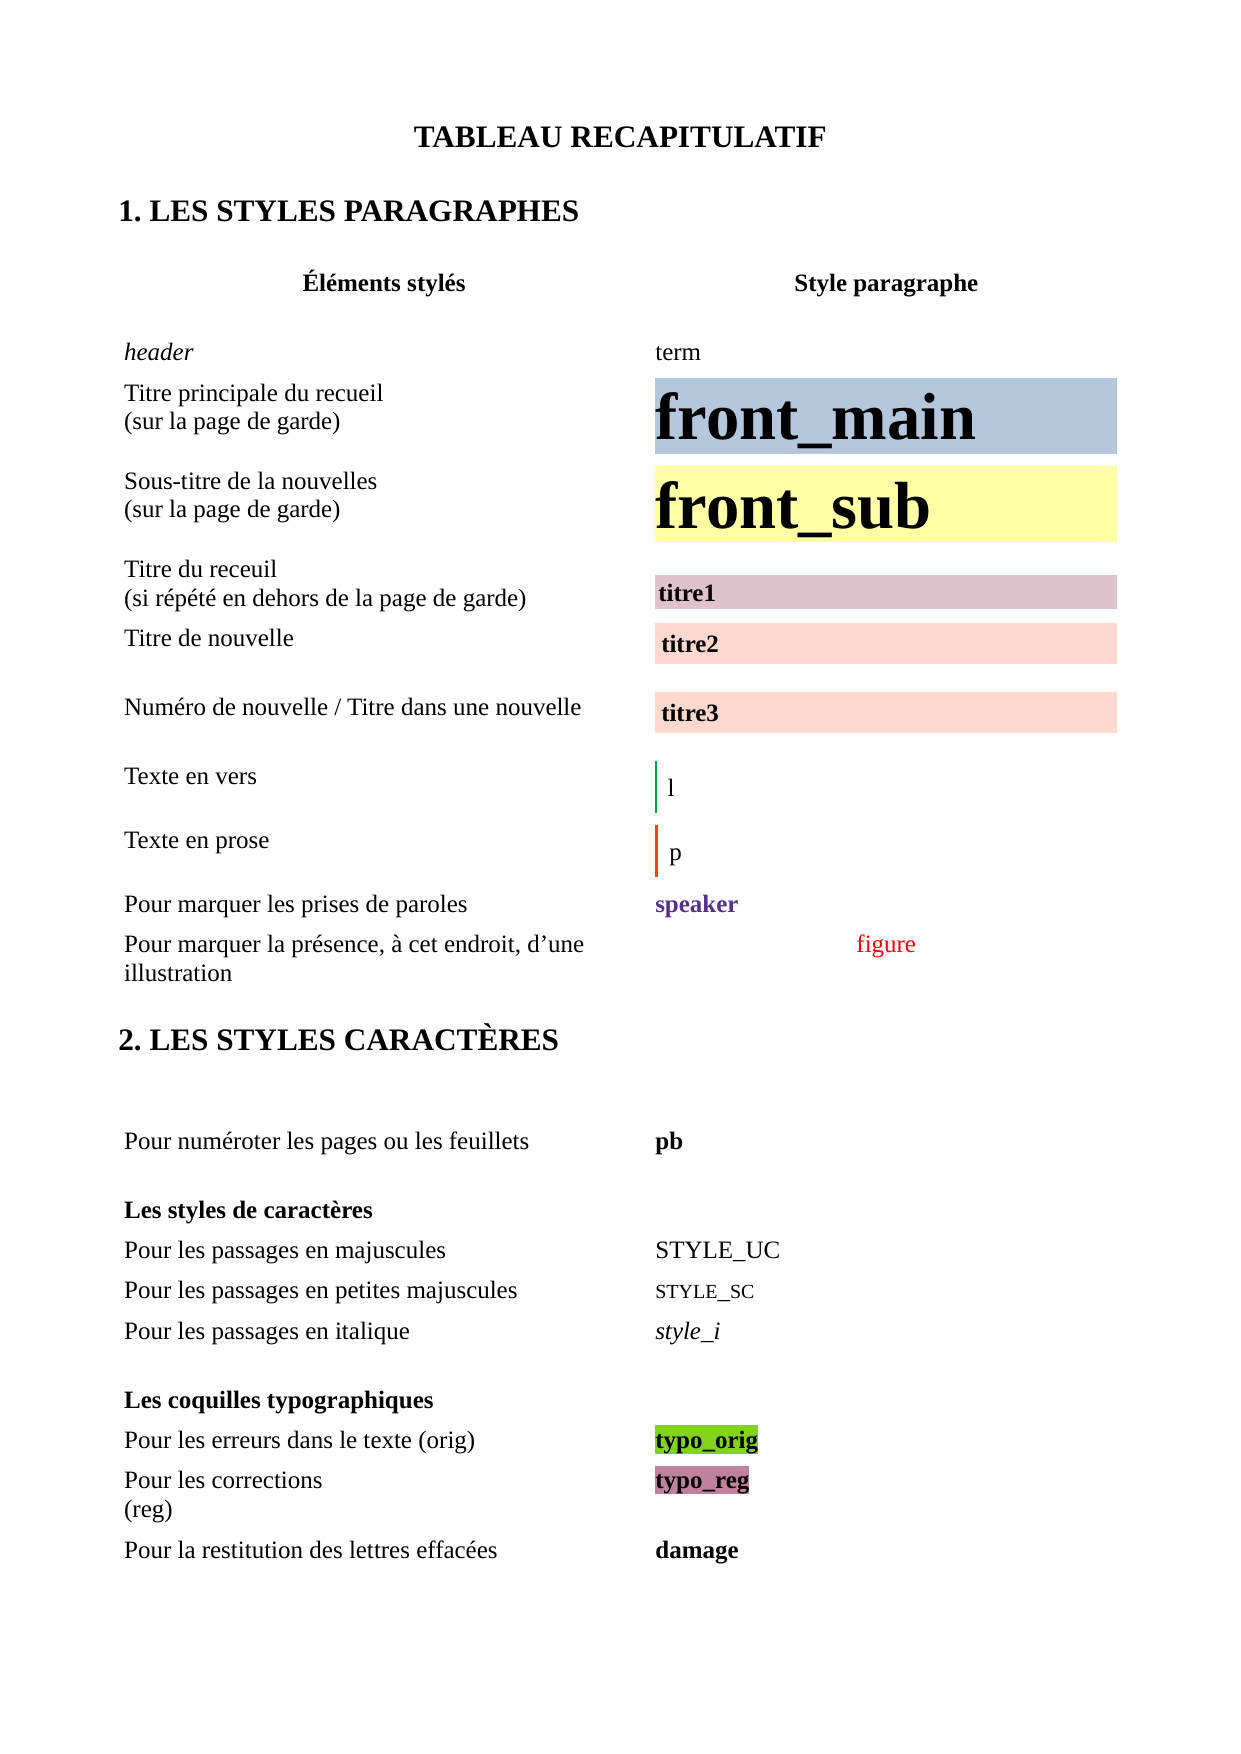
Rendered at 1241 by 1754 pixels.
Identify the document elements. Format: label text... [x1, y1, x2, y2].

table_header pb [650, 1121, 1123, 1160]
table_cell Texte en prose [119, 820, 649, 883]
table_cell Pour les corrections (reg) [119, 1461, 649, 1529]
table_cell Numéro de nouvelle / Titre dans une nouvelle [119, 687, 649, 755]
table_cell term [650, 332, 1123, 372]
table_cell Pour les passages en petites majuscules [119, 1271, 649, 1310]
table_cell typo_orig [650, 1421, 1123, 1460]
text Tableau recapitulatif [118, 118, 1122, 154]
table_cell Les coquilles typographiques [119, 1351, 1123, 1419]
table_header Pour numéroter les pages ou les feuillets [119, 1121, 649, 1160]
table_cell titre1 [650, 549, 1123, 617]
table_cell Titre de nouvelle [119, 618, 649, 686]
table_header Style paragraphe [650, 264, 1123, 331]
table_cell front_main [650, 373, 1123, 460]
table_cell Titre principale du recueil (sur la page de garde) [119, 373, 649, 460]
table_cell titre3 [650, 687, 1123, 755]
table_cell p [650, 820, 1123, 883]
table_cell style_sc [650, 1271, 1123, 1310]
table_cell l [650, 756, 1123, 819]
table_cell titre2 [650, 618, 1123, 686]
table_cell Les styles de caractères [119, 1161, 1123, 1229]
table_cell Texte en vers [119, 756, 649, 819]
table_cell Pour les erreurs dans le texte (orig) [119, 1421, 649, 1460]
table_cell style_uc [650, 1231, 1123, 1270]
table_cell [119, 1570, 1123, 1609]
table_cell Titre du receuil (si répété en dehors de la page de garde) [119, 549, 649, 617]
table_cell damage [650, 1530, 1123, 1569]
table_cell Pour les passages en majuscules [119, 1231, 649, 1270]
table_cell Sous-titre de la nouvelles (sur la page de garde) [119, 461, 649, 548]
table_cell Pour la restitution des lettres effacées [119, 1530, 649, 1569]
text 2. Les styles caractères [118, 1021, 1122, 1057]
table_cell figure [650, 925, 1123, 992]
table_cell Pour marquer la présence, à cet endroit, d’une illustration [119, 925, 649, 992]
table_cell Pour les passages en italique [119, 1311, 649, 1350]
table_cell speaker [650, 884, 1123, 923]
text 1. Les styles paragraphes [118, 192, 1122, 228]
table_cell front_sub [650, 461, 1123, 548]
table_cell Pour marquer les prises de paroles [119, 884, 649, 923]
table_cell typo_reg [650, 1461, 1123, 1529]
table_header Éléments stylés [119, 264, 649, 331]
table_cell header [119, 332, 649, 372]
table_cell style_i [650, 1311, 1123, 1350]
